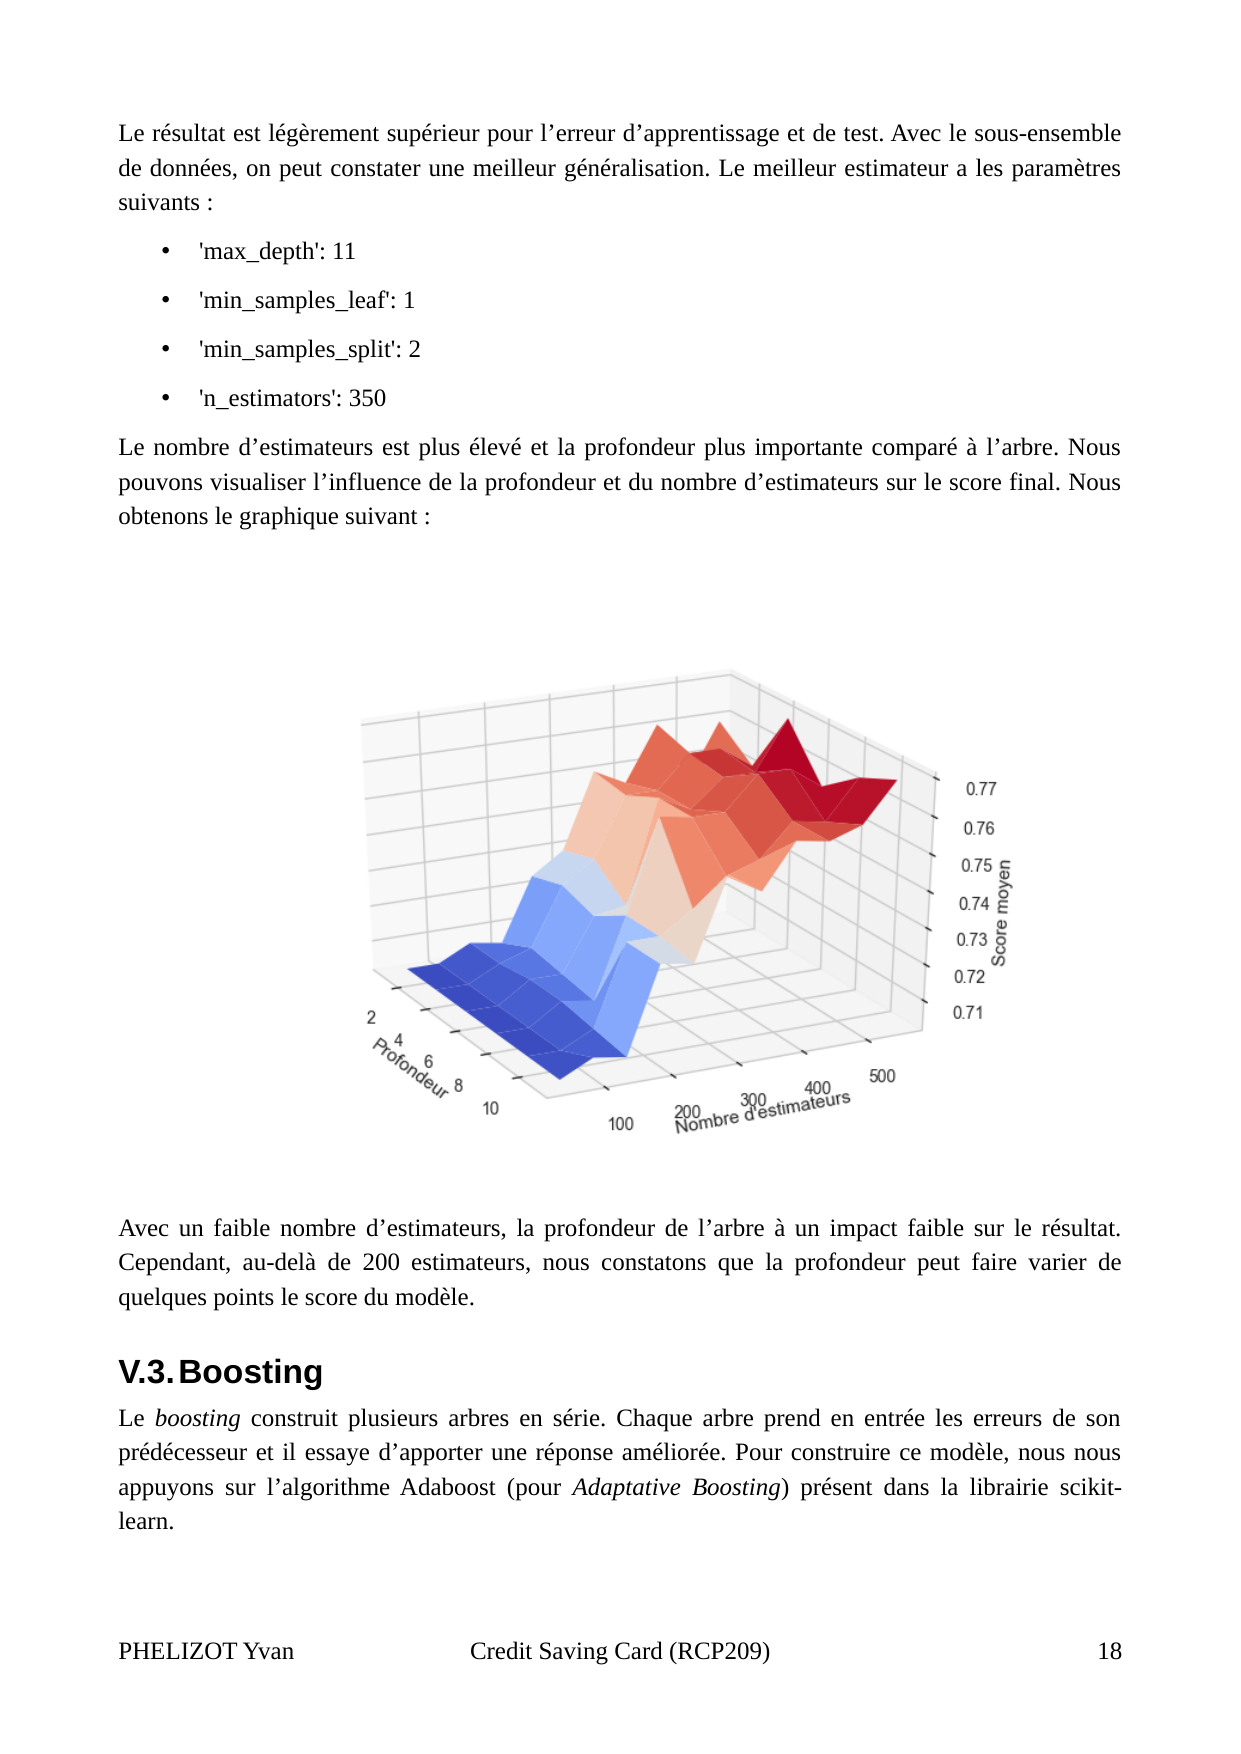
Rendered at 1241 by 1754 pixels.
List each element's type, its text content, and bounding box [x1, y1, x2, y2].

list 'min_samples_leaf': 1 [161, 285, 1122, 314]
text Le résultat est légèrement supérieur pour l’erreur d’apprentissage et de test. Avec le sous-ensemble de données, on peut constater une meilleur généralisation. Le meilleur estimateur a les paramètres suivants : [118, 118, 1122, 216]
subtitle Boosting [118, 1352, 1122, 1391]
list 'max_depth': 11 [161, 236, 1122, 265]
text Avec un faible nombre d’estimateurs, la profondeur de l’arbre à un impact faible sur le résultat. Cependant, au-delà de 200 estimateurs, nous constatons que la profondeur peut faire varier de quelques points le score du modèle. [118, 550, 1122, 1311]
picture [142, 550, 1098, 1208]
list 'n_estimators': 350 [161, 383, 1122, 412]
text Le boosting construit plusieurs arbres en série. Chaque arbre prend en entrée les erreurs de son prédécesseur et il essaye d’apporter une réponse améliorée. Pour construire ce modèle, nous nous appuyons sur l’algorithme Adaboost (pour Adaptative Boosting) présent dans la librairie scikit-learn. [118, 1403, 1122, 1535]
list 'min_samples_split': 2 [161, 334, 1122, 363]
text Le nombre d’estimateurs est plus élevé et la profondeur plus importante comparé à l’arbre. Nous pouvons visualiser l’influence de la profondeur et du nombre d’estimateurs sur le score final. Nous obtenons le graphique suivant : [118, 432, 1122, 530]
